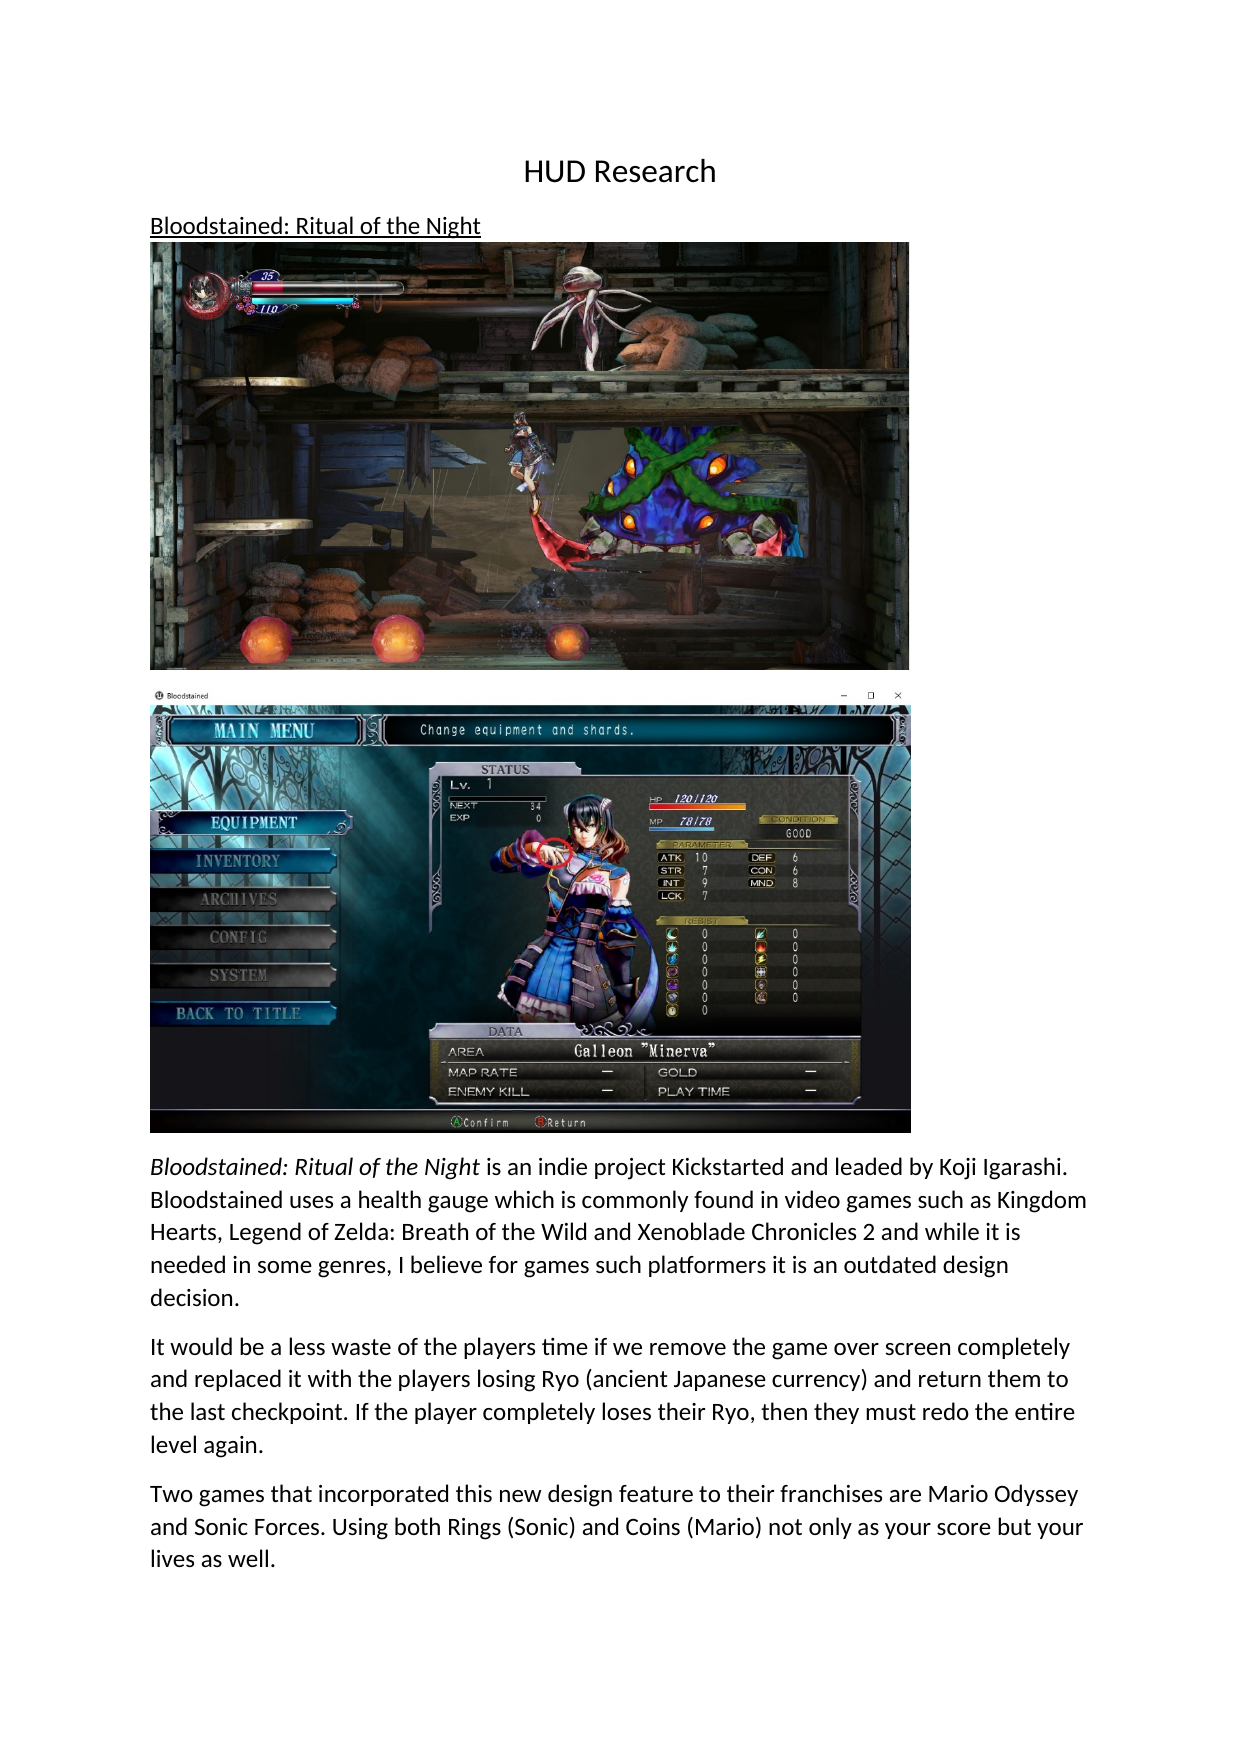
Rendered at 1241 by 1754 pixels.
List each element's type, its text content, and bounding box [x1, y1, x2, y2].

text Two games that incorporated this new design feature to their franchises are Mario Odyssey and Sonic Forces. Using both Rings (Sonic) and Coins (Mario) not only as your score but your lives as well. [150, 1478, 1090, 1574]
text Bloodstained: Ritual of the Night is an indie project Kickstarted and leaded by Koji Igarashi. Bloodstained uses a health gauge which is commonly found in video games such as Kingdom Hearts, Legend of Zelda: Breath of the Wild and Xenoblade Chronicles 2 and while it is needed in some genres, I believe for games such platformers it is an outdated design decision. [150, 1151, 1090, 1312]
text It would be a less waste of the players time if we remove the game over screen completely and replaced it with the players losing Ryo (ancient Japanese currency) and return them to the last checkpoint. If the player completely loses their Ryo, then they must redo the entire level again. [150, 1331, 1090, 1459]
text HUD Research [150, 150, 1090, 191]
text Bloodstained: Ritual of the Night [150, 210, 1090, 670]
